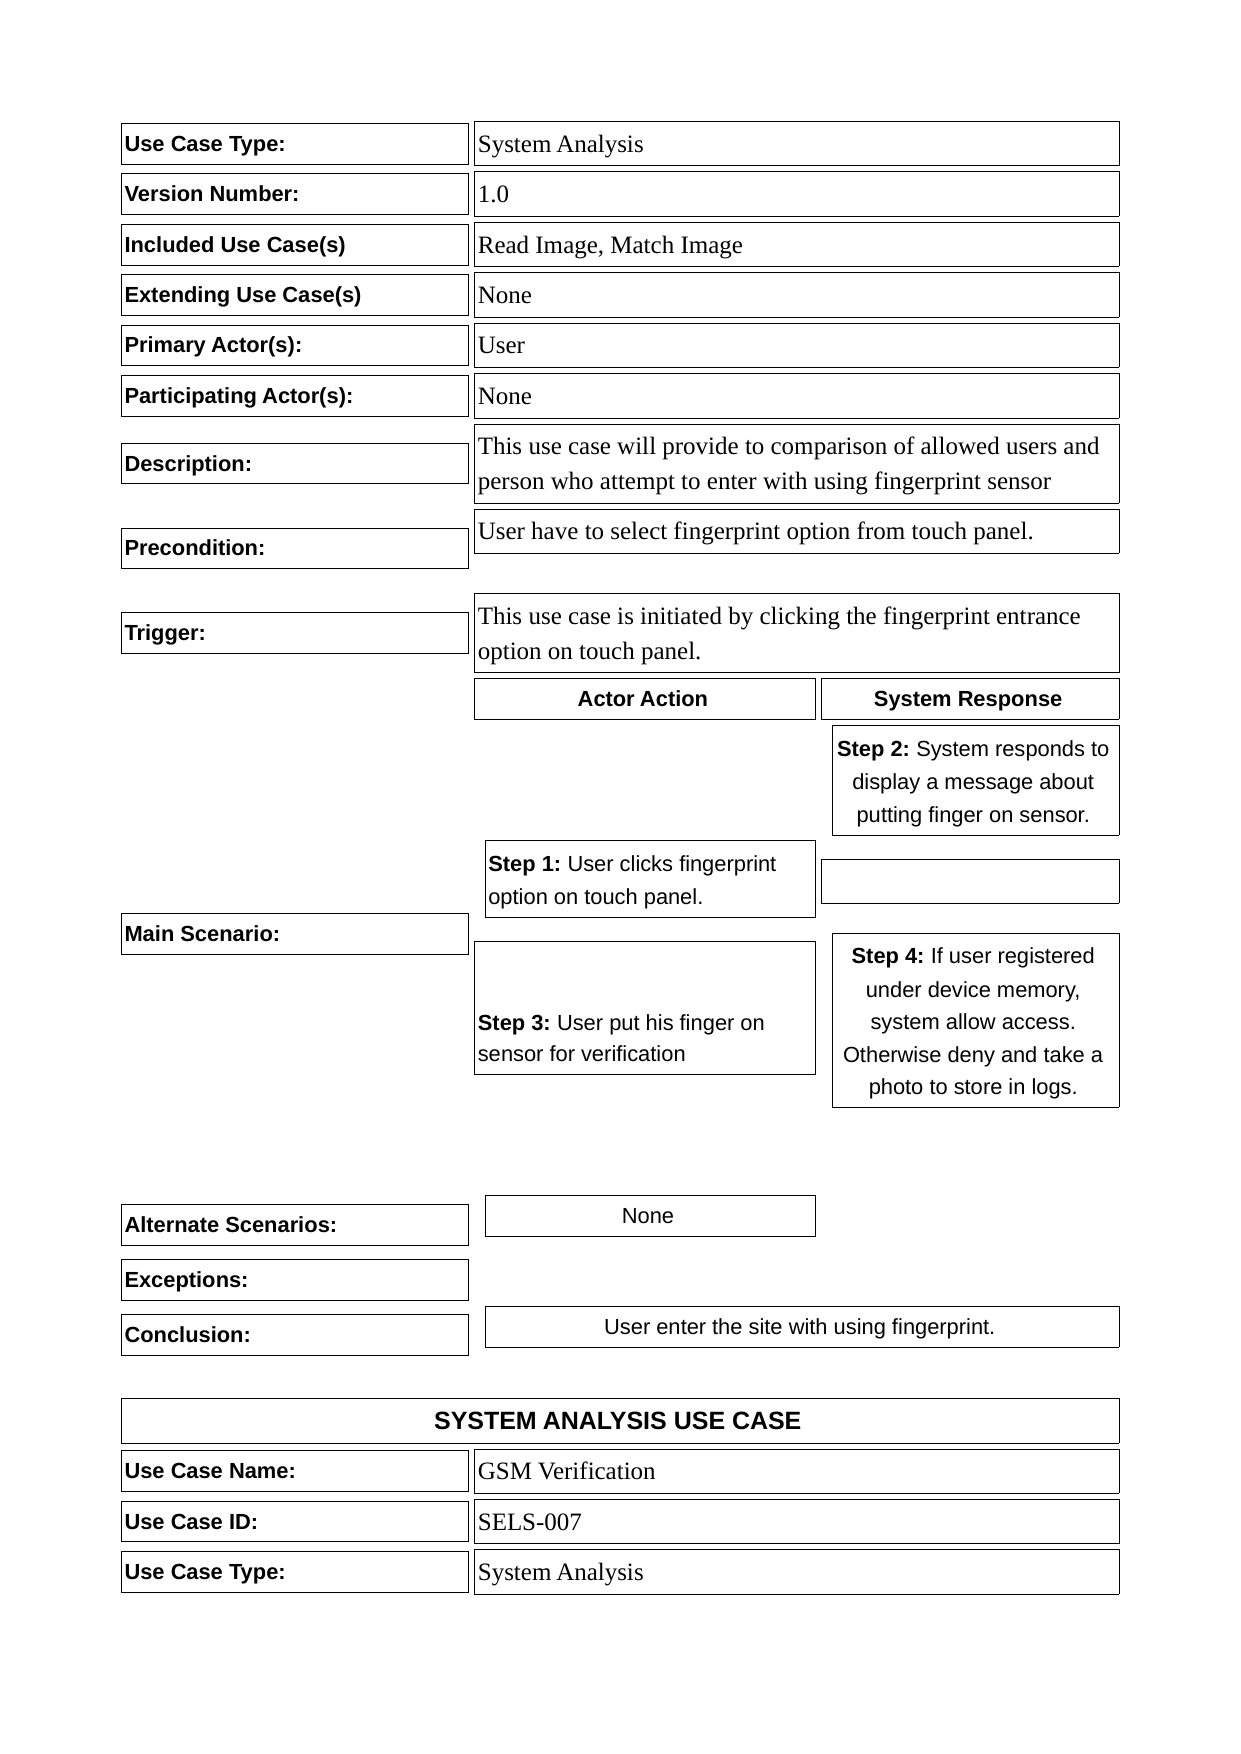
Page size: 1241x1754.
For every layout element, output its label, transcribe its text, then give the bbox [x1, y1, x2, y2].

table_cell Included Use Case(s) [118, 219, 471, 269]
table_cell [471, 1256, 1122, 1303]
table_cell Primary Actor(s): [118, 320, 471, 370]
table_cell System Response [819, 675, 1122, 722]
table_cell Use Case Name: [118, 1446, 471, 1496]
table_cell 1.0 [471, 169, 1122, 219]
table_cell User enter the site with using fingerprint. [471, 1303, 1122, 1366]
table_cell User have to select fingerprint option from touch panel. [471, 506, 1122, 590]
table_cell This use case will provide to comparison of allowed users and person who attempt to enter with using fingerprint sensor [471, 421, 1122, 506]
table_cell Trigger: [118, 590, 471, 675]
table_cell Extending Use Case(s) [118, 269, 471, 320]
table_cell Description: [118, 421, 471, 506]
table_cell Participating Actor(s): [118, 370, 471, 421]
table_cell SELS-007 [471, 1496, 1122, 1546]
table_cell This use case is initiated by clicking the fingerprint entrance option on touch panel. [471, 590, 1122, 675]
table_cell Use Case Type: [118, 1546, 471, 1597]
table_cell None [471, 370, 1122, 421]
table_cell System Analysis [471, 1546, 1122, 1597]
table_cell None [471, 1193, 818, 1256]
table_cell Use Case ID: [118, 1496, 471, 1546]
table_cell Conclusion: [118, 1303, 471, 1366]
table_cell System Analysis [471, 118, 1122, 168]
table_cell Version Number: [118, 169, 471, 219]
table_cell Actor Action [471, 675, 818, 722]
table_cell Precondition: [118, 506, 471, 590]
table_cell Main Scenario: [118, 675, 471, 1192]
table_cell GSM Verification [471, 1446, 1122, 1496]
table_cell [819, 1193, 1122, 1256]
table_cell Read Image, Match Image [471, 219, 1122, 269]
table_cell Exceptions: [118, 1256, 471, 1303]
table_cell Step 2: System responds to display a message about putting finger on sensor. Step 4: If user registered under device memory, system allow access. Otherwise deny and take a photo to store in logs. [819, 722, 1122, 1192]
table_cell Alternate Scenarios: [118, 1193, 471, 1256]
table_cell None [471, 269, 1122, 320]
table_cell User [471, 320, 1122, 370]
table_cell Use Case Type: [118, 118, 471, 168]
table_cell Step 1: User clicks fingerprint option on touch panel. Step 3: User put his finger on sensor for verification [471, 722, 818, 1192]
table_header SYSTEM ANALYSIS USE CASE [118, 1395, 1122, 1446]
